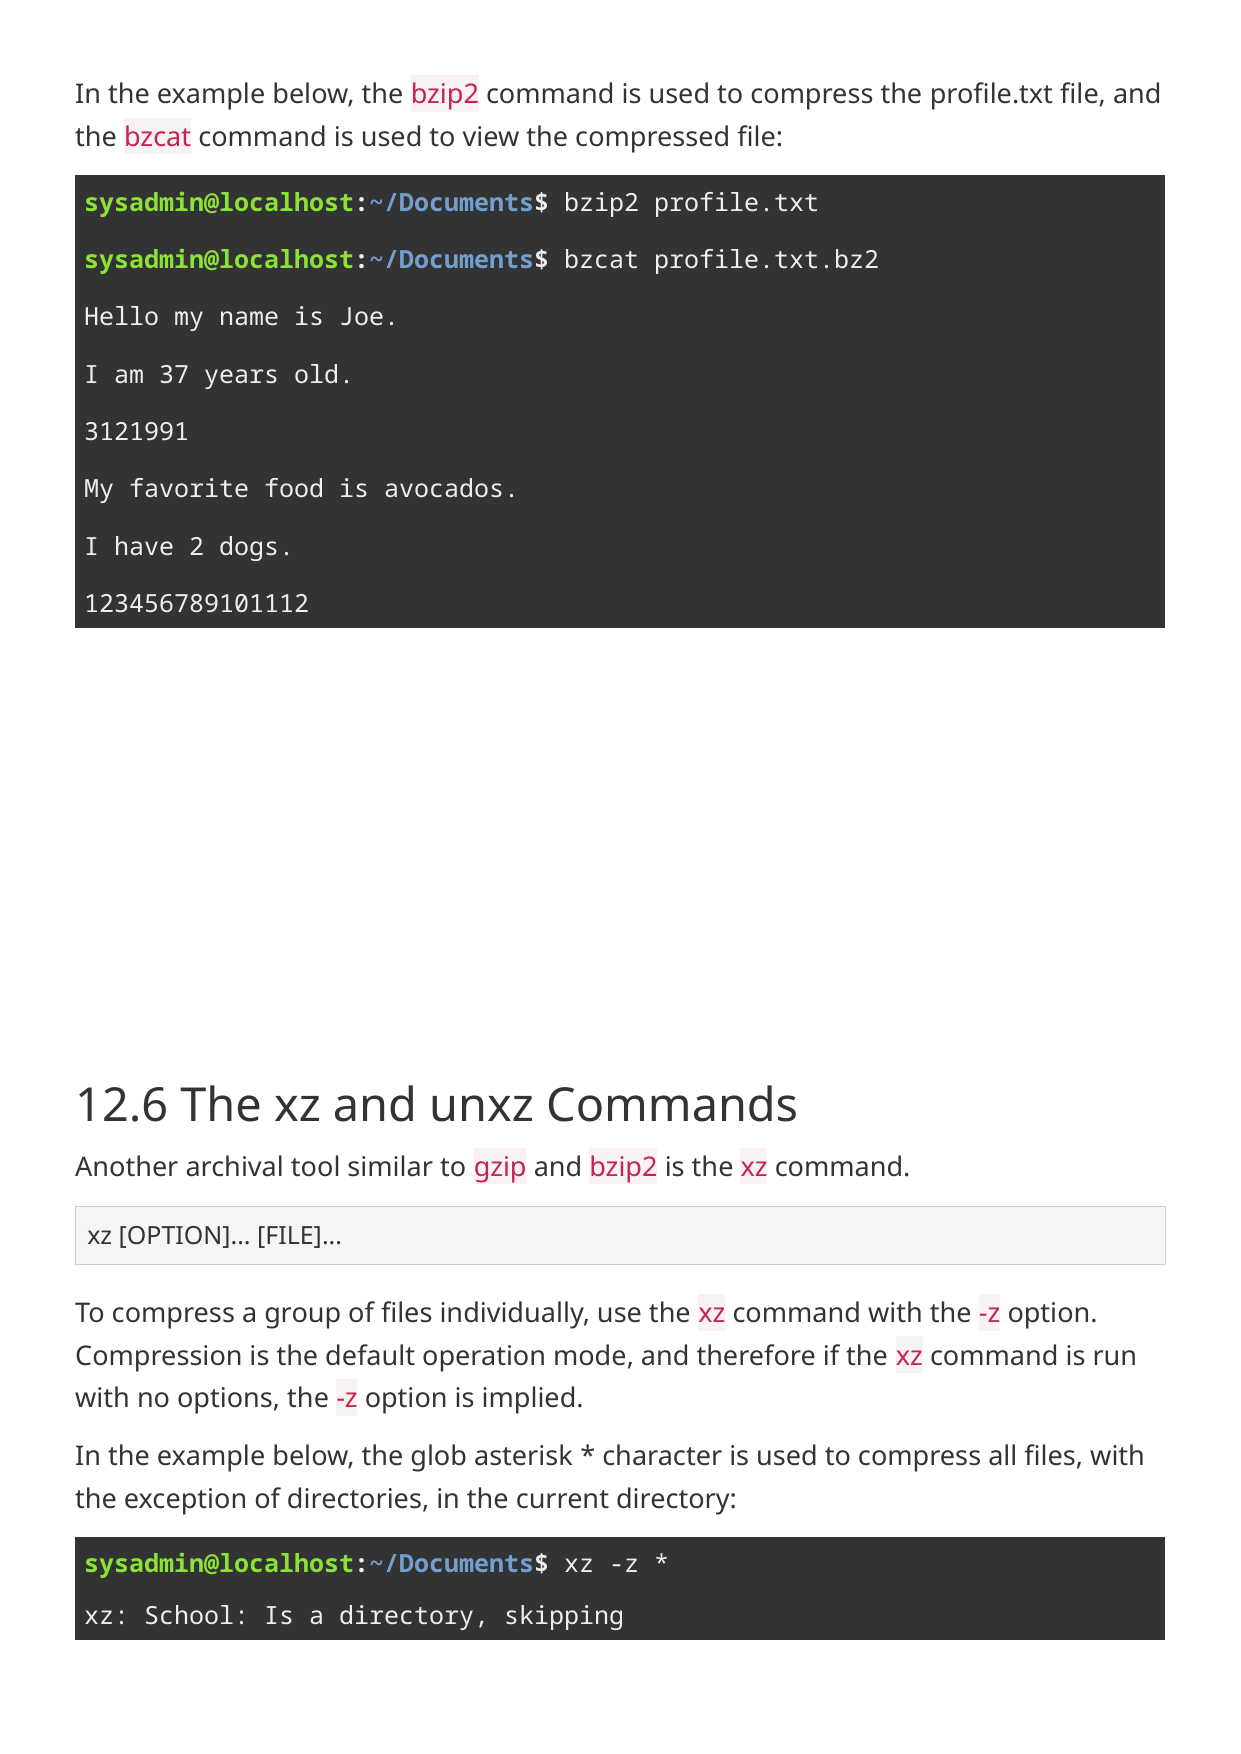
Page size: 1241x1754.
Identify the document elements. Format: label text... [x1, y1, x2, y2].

subtitle 12.6 The xz and unxz Commands [75, 1071, 1165, 1135]
text sysadmin@localhost:~/Documents$ bzip2 profile.txt [75, 175, 1165, 218]
text In the example below, the glob asterisk * character is used to compress all files, with the exception of directories, in the current directory: [75, 1437, 1165, 1516]
text My favorite food is avocados. [75, 462, 1165, 505]
text xz: School: Is a directory, skipping [75, 1588, 1165, 1640]
text 3121991 [75, 404, 1165, 448]
text To compress a group of files individually, use the xz command with the -z option. Compression is the default operation mode, and therefore if the xz command is run with no options, the -z option is implied. [75, 1294, 1165, 1416]
text I have 2 dogs. [75, 519, 1165, 562]
text I am 37 years old. [75, 347, 1165, 390]
text xz [OPTION]... [FILE]... [76, 1207, 1165, 1264]
text 123456789101112 [75, 576, 1165, 628]
text sysadmin@localhost:~/Documents$ xz -z * [75, 1537, 1165, 1580]
text Another archival tool similar to gzip and bzip2 is the xz command. [75, 1148, 1165, 1184]
text sysadmin@localhost:~/Documents$ bzcat profile.txt.bz2 [75, 233, 1165, 276]
text Hello my name is Joe. [75, 290, 1165, 333]
text In the example below, the bzip2 command is used to compress the profile.txt file, and the bzcat command is used to view the compressed file: [75, 75, 1165, 154]
